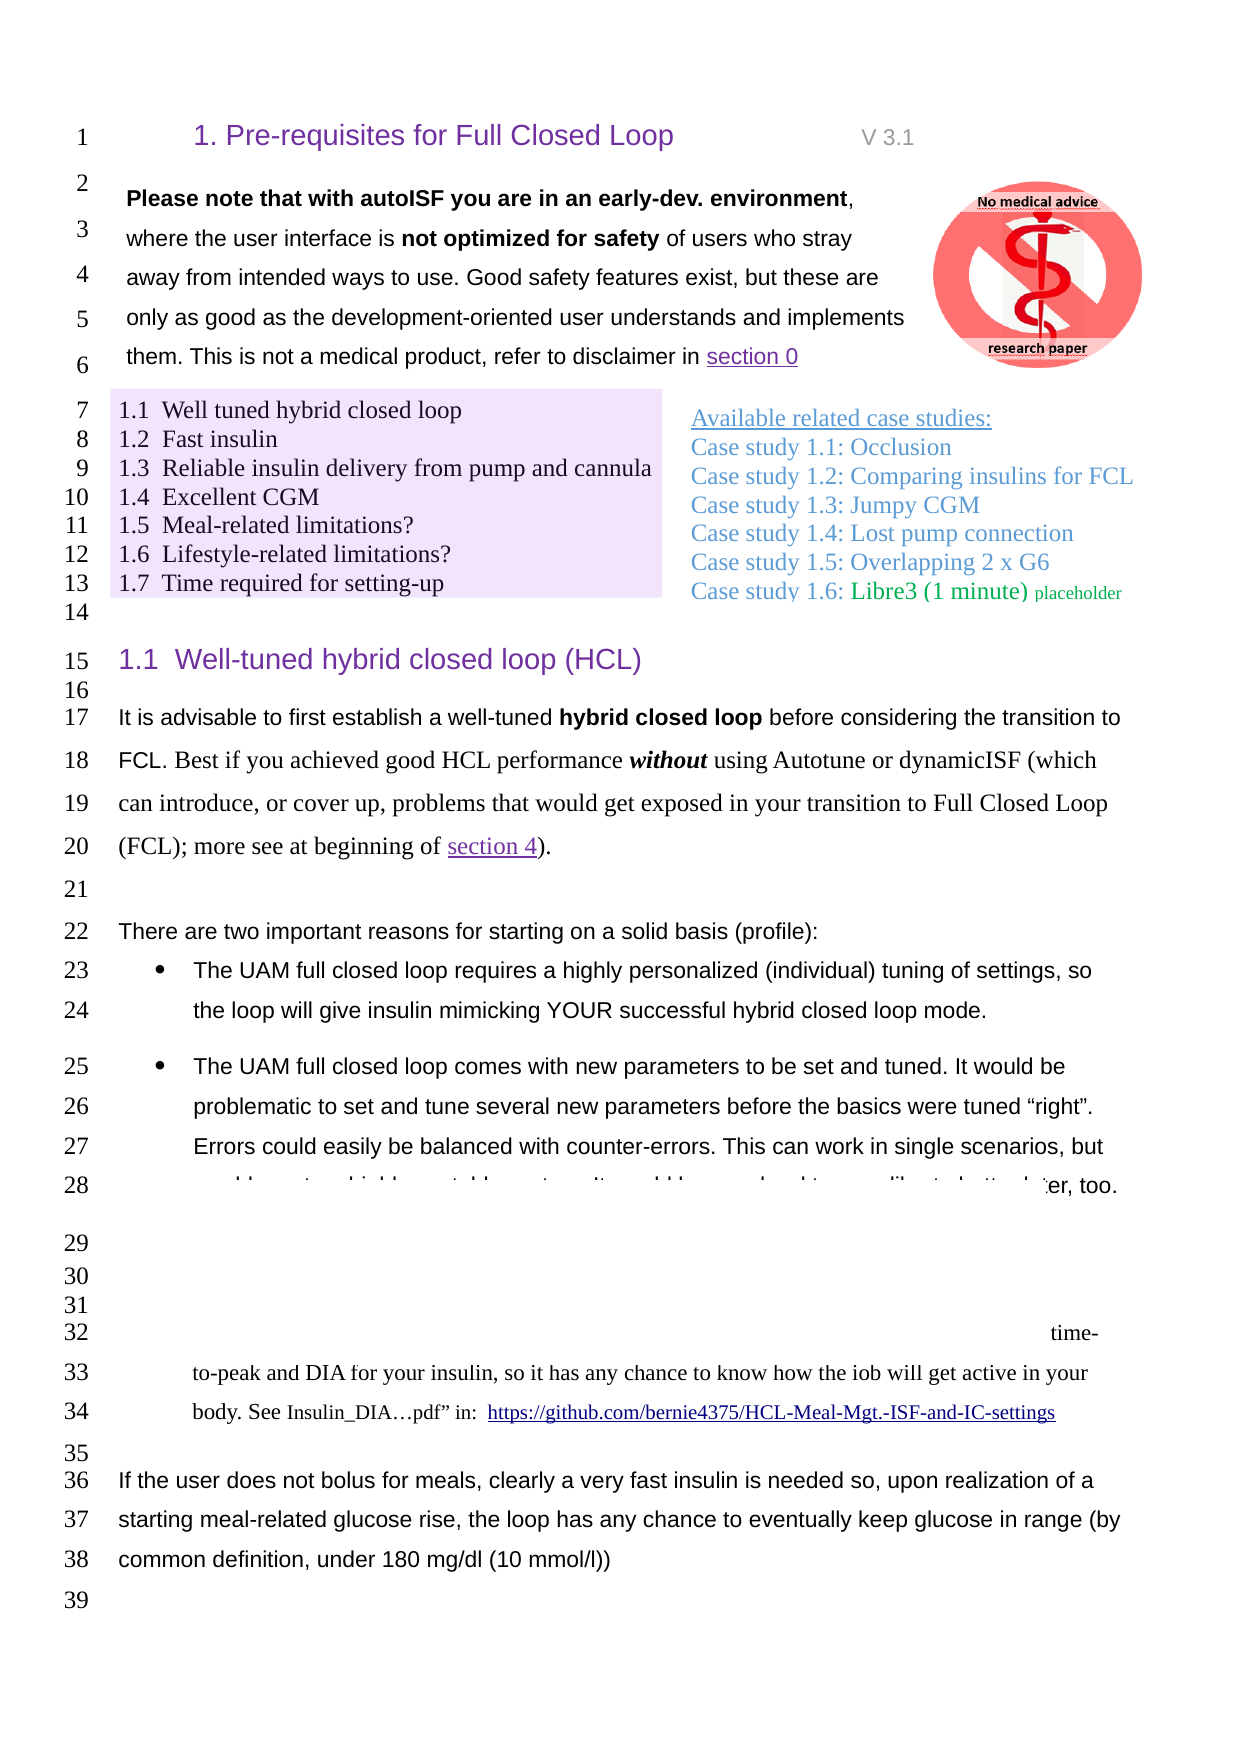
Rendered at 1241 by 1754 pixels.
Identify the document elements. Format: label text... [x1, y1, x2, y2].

text 1.1 Well tuned hybrid closed loop [663, 395, 1122, 424]
text Case study 1.4: Lost pump connection [691, 518, 1139, 547]
text Case study 1.3: Jumpy CGM [691, 490, 1139, 518]
text Case study 1.2: Comparing insulins for FCL [691, 461, 1139, 490]
text It should be clear without saying, but it is absolutely necessary to feed your loop with correct time-to-peak and DIA for your insulin, so it has any chance to know how the iob will get active in your body. See Insulin_DIA…pdf” in: https://github.com/bernie4375/HCL-Meal-Mgt.-ISF-and-IC-settings [192, 1319, 1122, 1425]
text Case study 1.1: Occlusion [691, 432, 1139, 461]
list 1. Pre-requisites for Full Closed Loop V 3.1 [193, 118, 1122, 152]
text Case study 1.5: Overlapping 2 x G6 [691, 547, 1139, 576]
text Please note that with autoISF you are in an early-dev. environment, where the user interface is not optimized for safety of users who stray away from intended ways to use. Good safety features exist, but these are only as good as the development-oriented user understands and implements them. This is not a medical product, refer to disclaimer in section 0 [126, 185, 911, 370]
list 1. Pre-requisites for Full Closed Loop V 3.1 [914, 168, 1163, 380]
list 1. Pre-requisites for Full Closed Loop V 3.1 [83, 1180, 1046, 1365]
list The UAM full closed loop comes with new parameters to be set and tuned. It would be problematic to set and tune several new parameters before the basics were tuned “right”. Errors could easily be balanced with counter-errors. This can work in single scenarios, but would create a highly unstable system. It would be very hard to re-calibrate better later, too. [156, 1053, 1122, 1198]
text 1.2 Fast insulin [663, 424, 676, 453]
text There are two important reasons for starting on a solid basis (profile): [118, 918, 1122, 944]
text Available related case studies: [691, 403, 1139, 432]
text If the user does not bolus for meals, clearly a very fast insulin is needed so, upon realization of a starting meal-related glucose rise, the loop has any chance to eventually keep glucose in range (by common definition, under 180 mg/dl (10 mmol/l)) [118, 1467, 1122, 1572]
list The UAM full closed loop requires a highly personalized (individual) tuning of settings, so the loop will give insulin mimicking YOUR successful hybrid closed loop mode. [156, 957, 1122, 1023]
text It is advisable to first establish a well-tuned hybrid closed loop before considering the transition to FCL. Best if you achieved good HCL performance without using Autotune or dynamicISF (which can introduce, or cover up, problems that would get exposed in your transition to Full Closed Loop (FCL); more see at beginning of section 4). [118, 704, 1122, 860]
text 1.1 Well-tuned hybrid closed loop (HCL) [118, 642, 1122, 676]
text Case study 1.6: Libre3 (1 minute) placeholder [691, 576, 1139, 602]
text 1.4 Excellent CGM [663, 482, 676, 510]
text 1.2 Fast insulin (Lyumjev, Fiasp, Apidra?) [1046, 1257, 1122, 1291]
